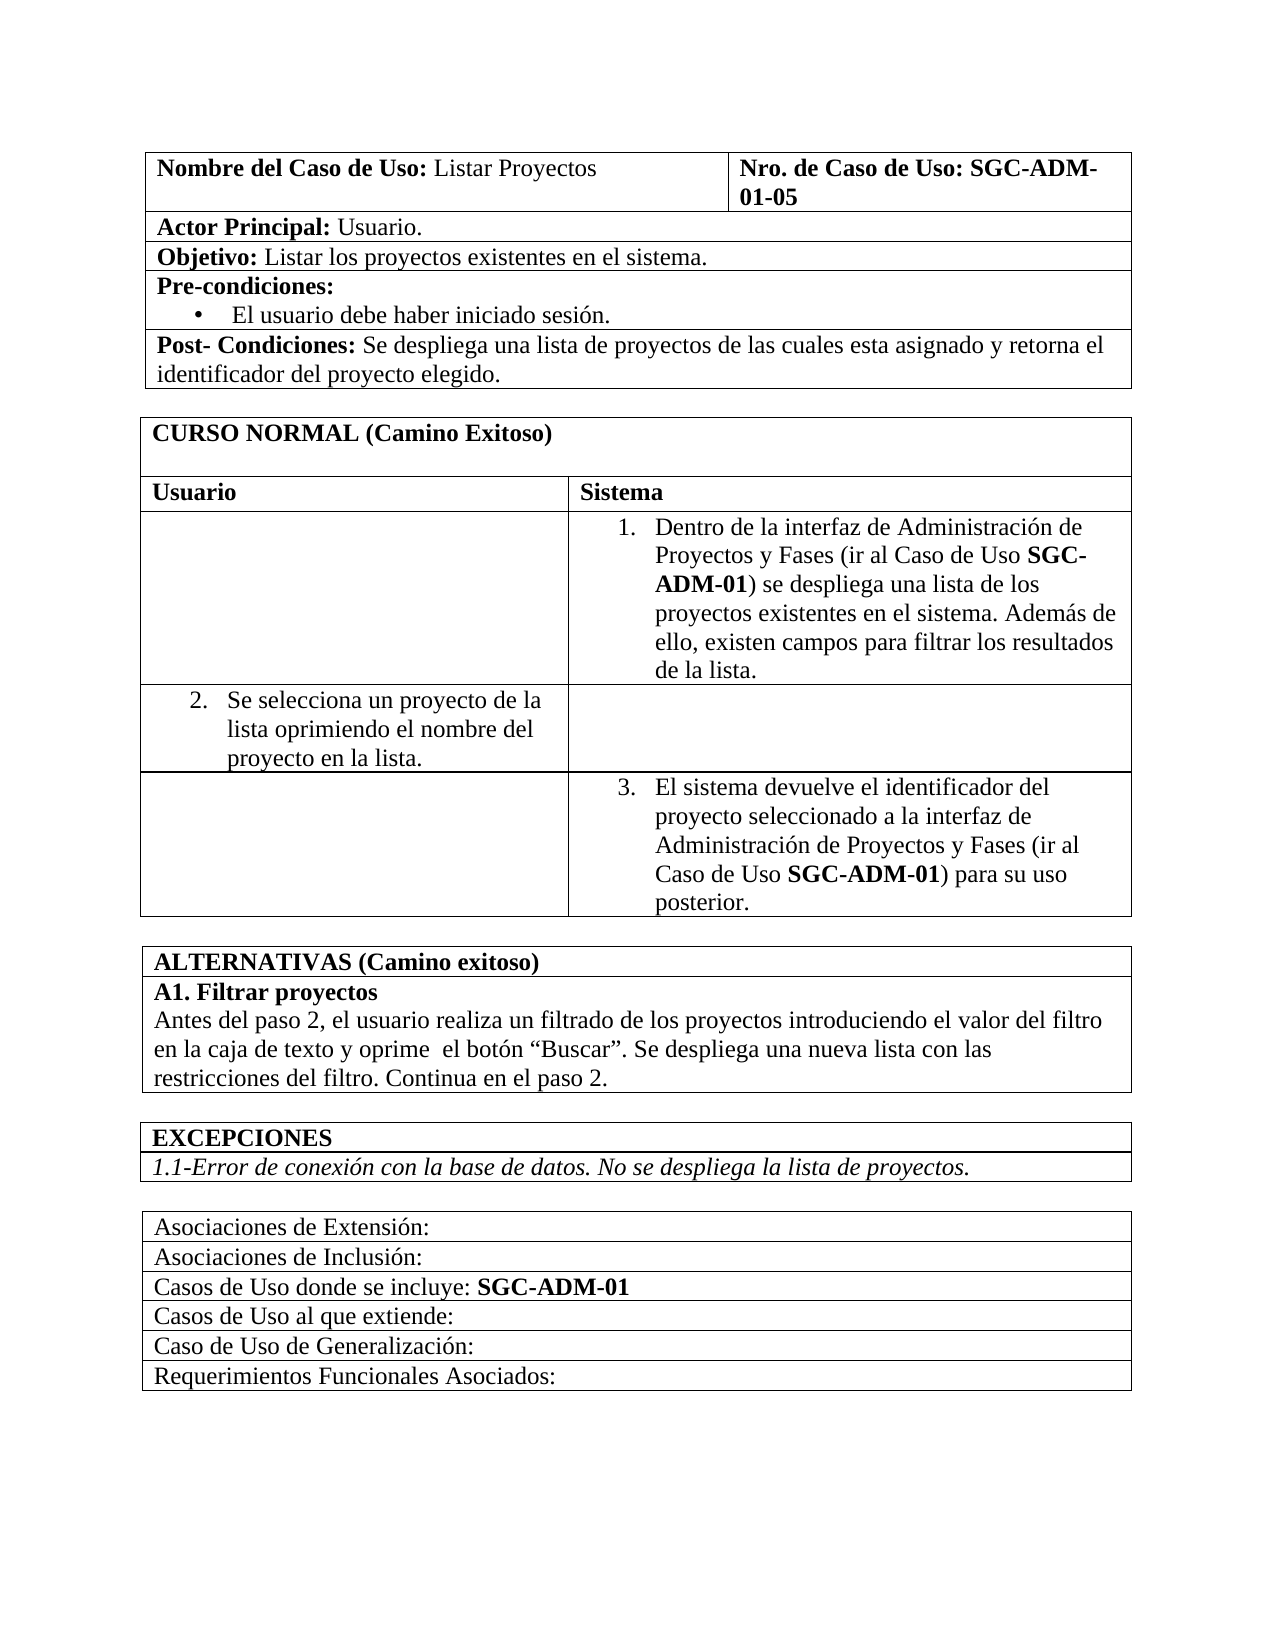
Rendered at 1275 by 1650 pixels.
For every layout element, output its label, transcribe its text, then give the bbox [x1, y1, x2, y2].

table_cell [569, 685, 1131, 771]
table_cell Casos de Uso donde se incluye: SGC-ADM-01 [143, 1272, 1131, 1300]
table_cell Casos de Uso al que extiende: [143, 1301, 1131, 1330]
table_cell Actor Principal: Usuario. [146, 212, 1131, 241]
table_cell Post- Condiciones: Se despliega una lista de proyectos de las cuales esta asignado y retorna el identificador del proyecto elegido. [146, 330, 1131, 387]
table_cell [141, 773, 568, 916]
table_cell Se selecciona un proyecto de la lista oprimiendo el nombre del proyecto en la lista. [141, 685, 568, 771]
table_cell Pre-condiciones: El usuario debe haber iniciado sesión. [146, 271, 1131, 329]
table_cell Requerimientos Funcionales Asociados: [143, 1361, 1131, 1390]
table_cell 1.1-Error de conexión con la base de datos. No se despliega la lista de proyectos. [141, 1153, 1131, 1181]
table_cell Objetivo: Listar los proyectos existentes en el sistema. [146, 242, 1131, 270]
table_cell El sistema devuelve el identificador del proyecto seleccionado a la interfaz de Administración de Proyectos y Fases (ir al Caso de Uso SGC-ADM-01) para su uso posterior. [569, 773, 1131, 916]
table_header ALTERNATIVAS (Camino exitoso) [143, 947, 1131, 976]
table_cell Dentro de la interfaz de Administración de Proyectos y Fases (ir al Caso de Uso SGC-ADM-01) se despliega una lista de los proyectos existentes en el sistema. Además de ello, existen campos para filtrar los resultados de la lista. [569, 512, 1131, 684]
table_header CURSO NORMAL (Camino Exitoso) [141, 418, 1131, 476]
table_header Nombre del Caso de Uso: Listar Proyectos [146, 153, 728, 211]
table_cell Caso de Uso de Generalización: [143, 1331, 1131, 1360]
table_header Asociaciones de Extensión: [143, 1212, 1131, 1241]
table_cell Usuario [141, 477, 568, 511]
table_cell [141, 512, 568, 684]
table_cell A1. Filtrar proyectos Antes del paso 2, el usuario realiza un filtrado de los proyectos introduciendo el valor del filtro en la caja de texto y oprime el botón “Buscar”. Se despliega una nueva lista con las restricciones del filtro. Continua en el paso 2. [143, 977, 1131, 1092]
table_cell Sistema [569, 477, 1131, 511]
table_header EXCEPCIONES [141, 1123, 1131, 1151]
table_cell Asociaciones de Inclusión: [143, 1242, 1131, 1271]
table_header Nro. de Caso de Uso: SGC-ADM-01-05 [729, 153, 1131, 211]
